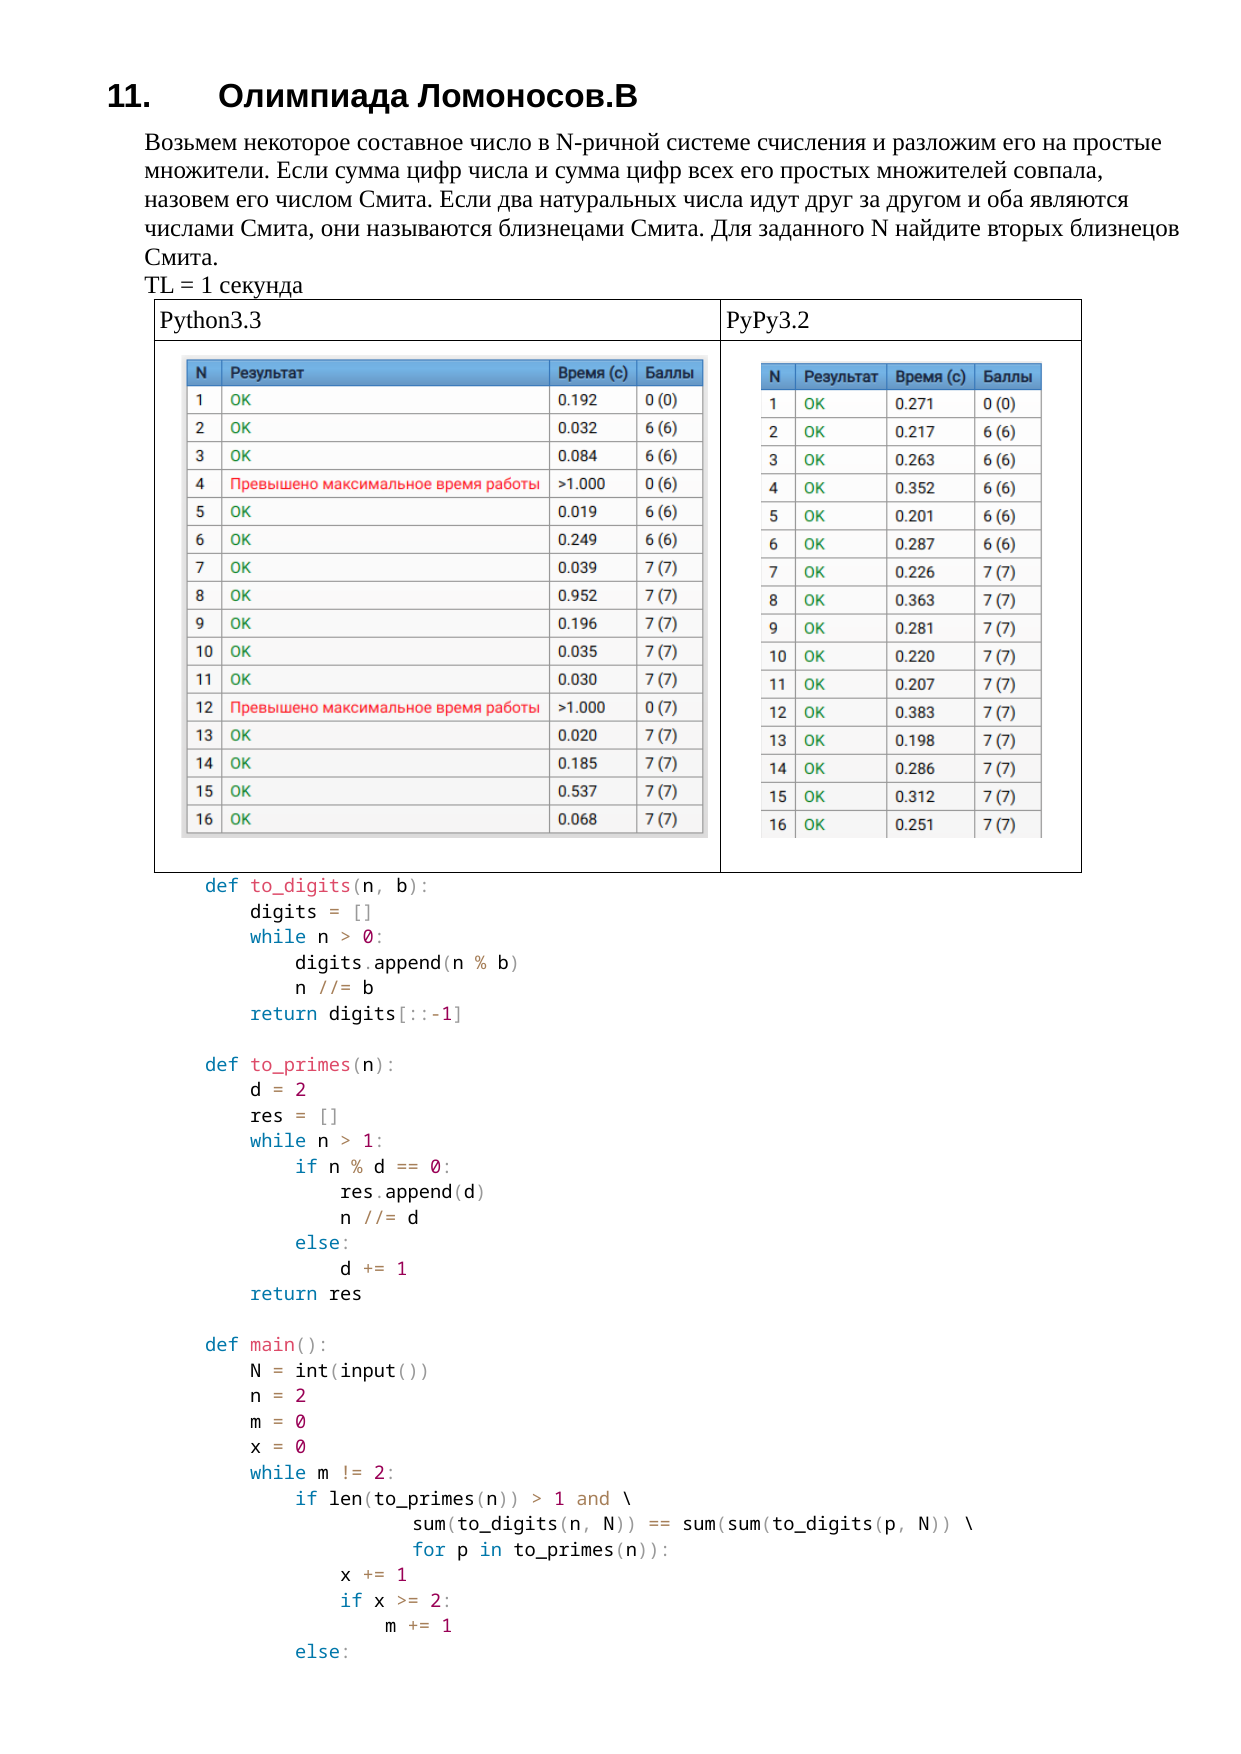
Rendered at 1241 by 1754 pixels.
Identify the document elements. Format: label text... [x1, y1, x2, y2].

text return res [116, 1281, 1138, 1306]
text d += 1 [116, 1255, 1138, 1281]
text n = 2 [116, 1383, 1138, 1408]
text x += 1 [116, 1562, 1138, 1587]
picture [181, 355, 708, 838]
text if x >= 2: [116, 1587, 1138, 1613]
subtitle Олимпиада Ломоносов.B [107, 76, 1186, 114]
text def main(): [116, 1332, 1138, 1357]
text digits.append(n % b) [116, 949, 1138, 974]
text N = int(input()) [116, 1357, 1138, 1383]
text m = 0 [116, 1408, 1138, 1434]
text while m != 2: [116, 1459, 1138, 1485]
table_cell [155, 341, 720, 872]
text if len(to_primes(n)) > 1 and \ [116, 1485, 1138, 1510]
text return digits[::-1] [116, 1000, 1138, 1026]
text else: [116, 1230, 1138, 1255]
text else: [116, 1638, 1138, 1664]
text m += 1 [116, 1613, 1138, 1638]
picture [761, 361, 1043, 838]
table_header PyPy3.2 [721, 300, 1081, 339]
text res.append(d) [116, 1179, 1138, 1204]
text def to_digits(n, b): [116, 872, 1138, 898]
table_cell [721, 341, 1081, 872]
list TL = 1 секунда [107, 271, 1186, 299]
text res = [] [116, 1102, 1138, 1128]
text n //= b [116, 974, 1138, 1000]
text digits = [] [116, 898, 1138, 923]
text while n > 1: [116, 1128, 1138, 1153]
list Возьмем некоторое составное число в N-ричной системе счисления и разложим его на простые множители. Если сумма цифр числа и сумма цифр всех его простых множителей совпала, назовем его числом Смита. Если два натуральных числа идут друг за другом и оба являются числами Смита, они называются близнецами Смита. Для заданного N найдите вторых близнецов Смита. [107, 127, 1186, 271]
text d = 2 [116, 1077, 1138, 1102]
text n //= d [116, 1204, 1138, 1230]
text if n % d == 0: [116, 1153, 1138, 1179]
text for p in to_primes(n)): [116, 1536, 1138, 1562]
text x = 0 [116, 1434, 1138, 1459]
text sum(to_digits(n, N)) == sum(sum(to_digits(p, N)) \ [116, 1510, 1138, 1536]
text while n > 0: [116, 923, 1138, 949]
text def to_primes(n): [116, 1051, 1138, 1077]
table_header Python3.3 [155, 300, 720, 339]
